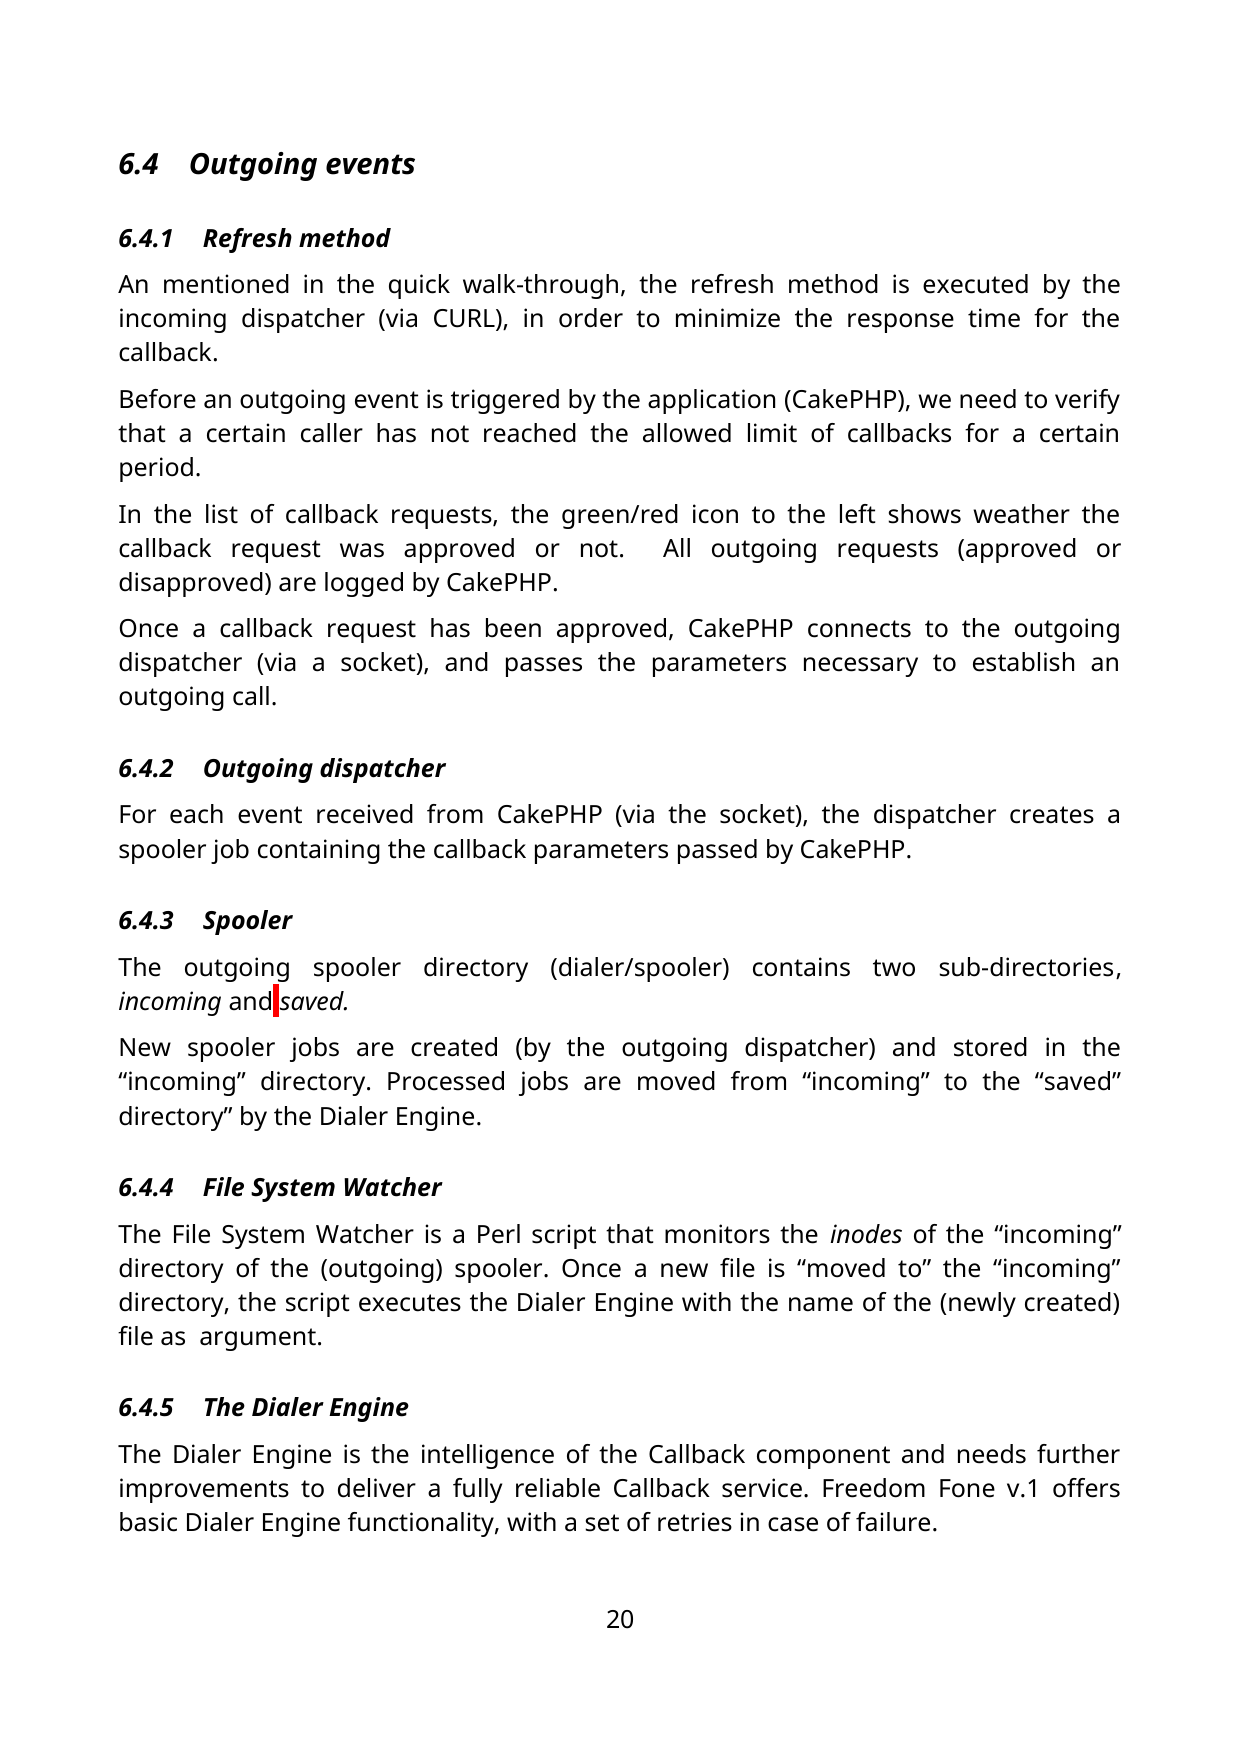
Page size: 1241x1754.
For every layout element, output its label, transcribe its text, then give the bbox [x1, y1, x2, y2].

subtitle File System Watcher [118, 1170, 1122, 1204]
subtitle Spooler [118, 903, 1122, 937]
text Before an outgoing event is triggered by the application (CakePHP), we need to verify that a certain caller has not reached the allowed limit of callbacks for a certain period. [118, 382, 1122, 484]
subtitle Refresh method [118, 220, 1122, 254]
text Once a callback request has been approved, CakePHP connects to the outgoing dispatcher (via a socket), and passes the parameters necessary to establish an outgoing call. [118, 611, 1122, 713]
subtitle The Dialer Engine [118, 1390, 1122, 1424]
text New spooler jobs are created (by the outgoing dispatcher) and stored in the “incoming” directory. Processed jobs are moved from “incoming” to the “saved” directory” by the Dialer Engine. [118, 1030, 1122, 1132]
text The File System Watcher is a Perl script that monitors the inodes of the “incoming” directory of the (outgoing) spooler. Once a new file is “moved to” the “incoming” directory, the script executes the Dialer Engine with the name of the (newly created) file as argument. [118, 1216, 1122, 1352]
text For each event received from CakePHP (via the socket), the dispatcher creates a spooler job containing the callback parameters passed by CakePHP. [118, 797, 1122, 865]
text The Dialer Engine is the intelligence of the Callback component and needs further improvements to deliver a fully reliable Callback service. Freedom Fone v.1 offers basic Dialer Engine functionality, with a set of retries in case of failure. [118, 1437, 1122, 1539]
subtitle Outgoing events [118, 143, 1122, 183]
text An mentioned in the quick walk-through, the refresh method is executed by the incoming dispatcher (via CURL), in order to minimize the response time for the callback. [118, 267, 1122, 369]
text The outgoing spooler directory (dialer/spooler) contains two sub-directories, incoming and saved. [118, 949, 1122, 1017]
text In the list of callback requests, the green/red icon to the left shows weather the callback request was approved or not. All outgoing requests (approved or disapproved) are logged by CakePHP. [118, 496, 1122, 598]
subtitle Outgoing dispatcher [118, 751, 1122, 785]
